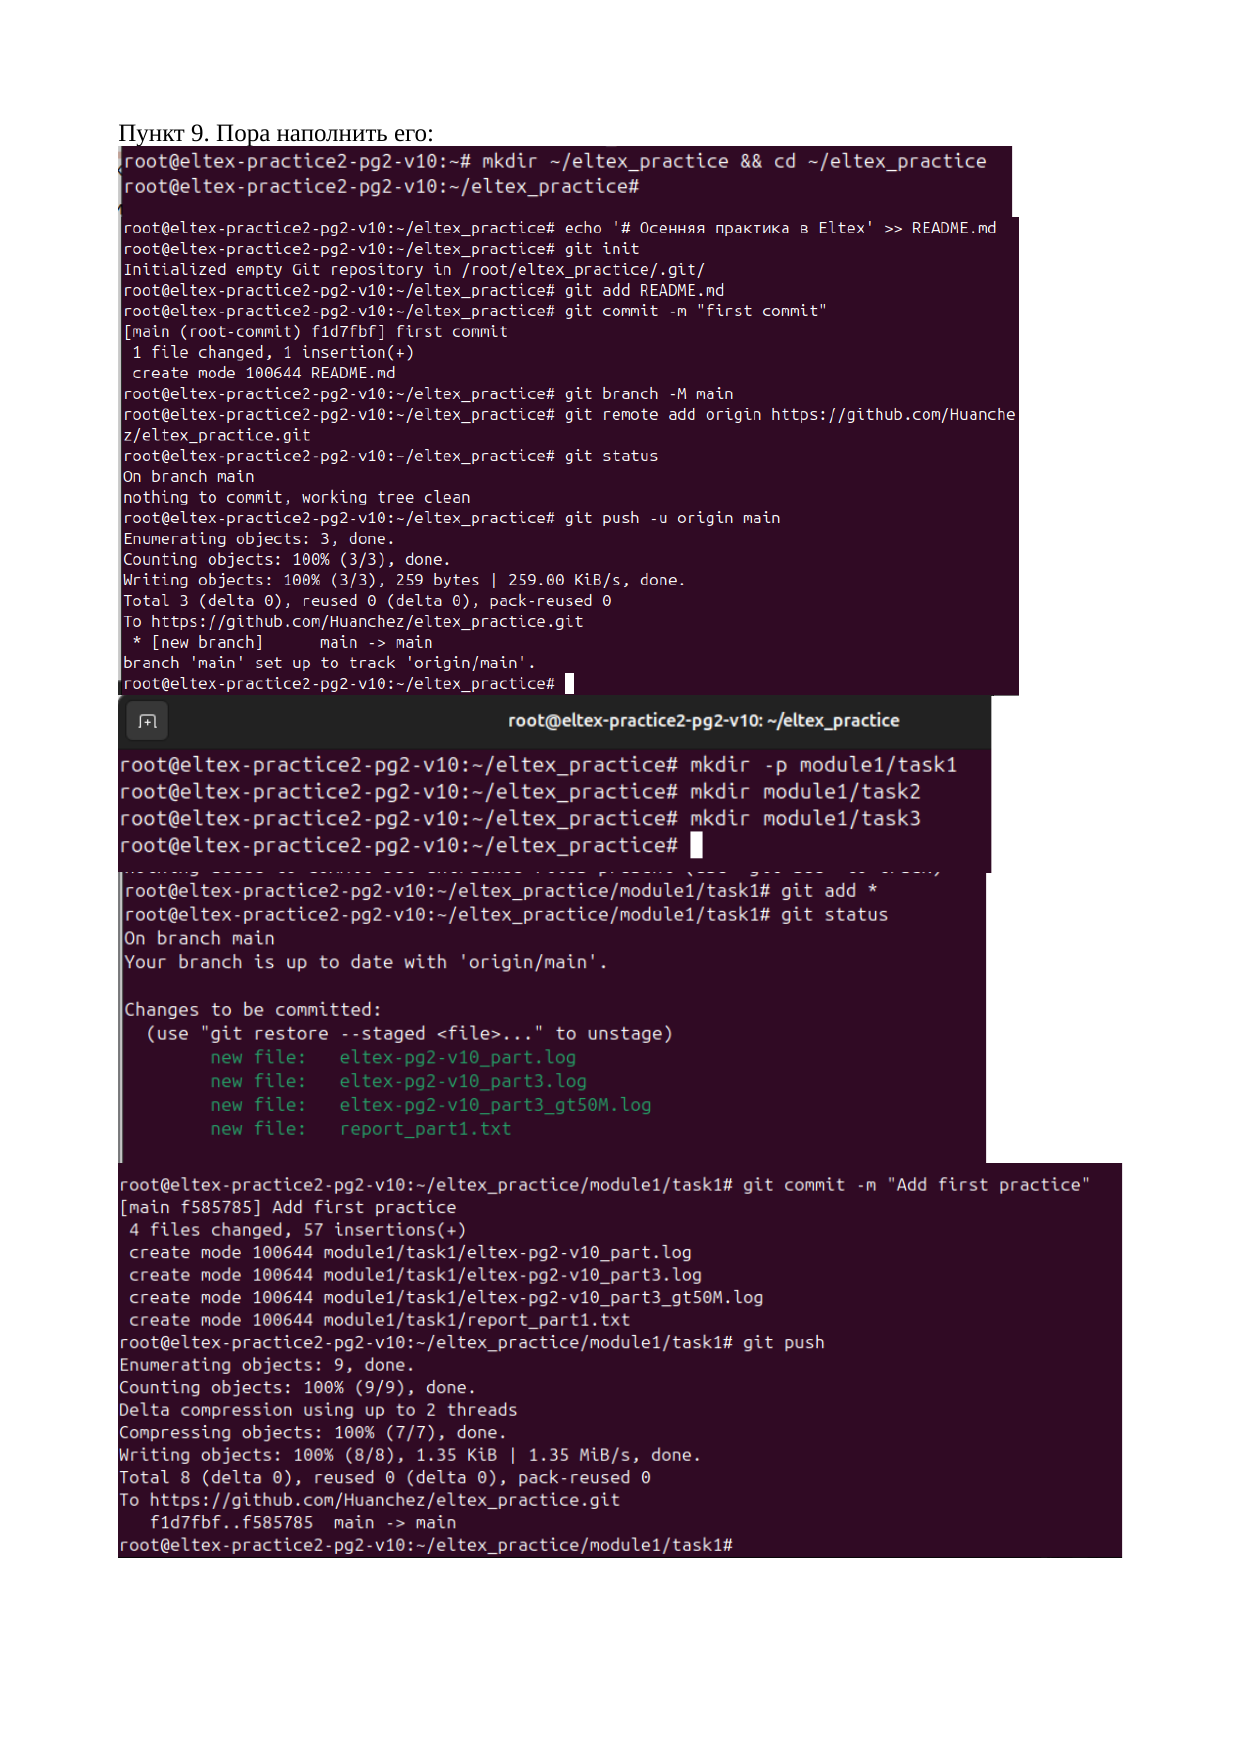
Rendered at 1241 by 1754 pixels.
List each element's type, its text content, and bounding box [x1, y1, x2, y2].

text Пункт 9. Пора наполнить его: [118, 118, 1122, 147]
picture [118, 146, 1123, 1558]
